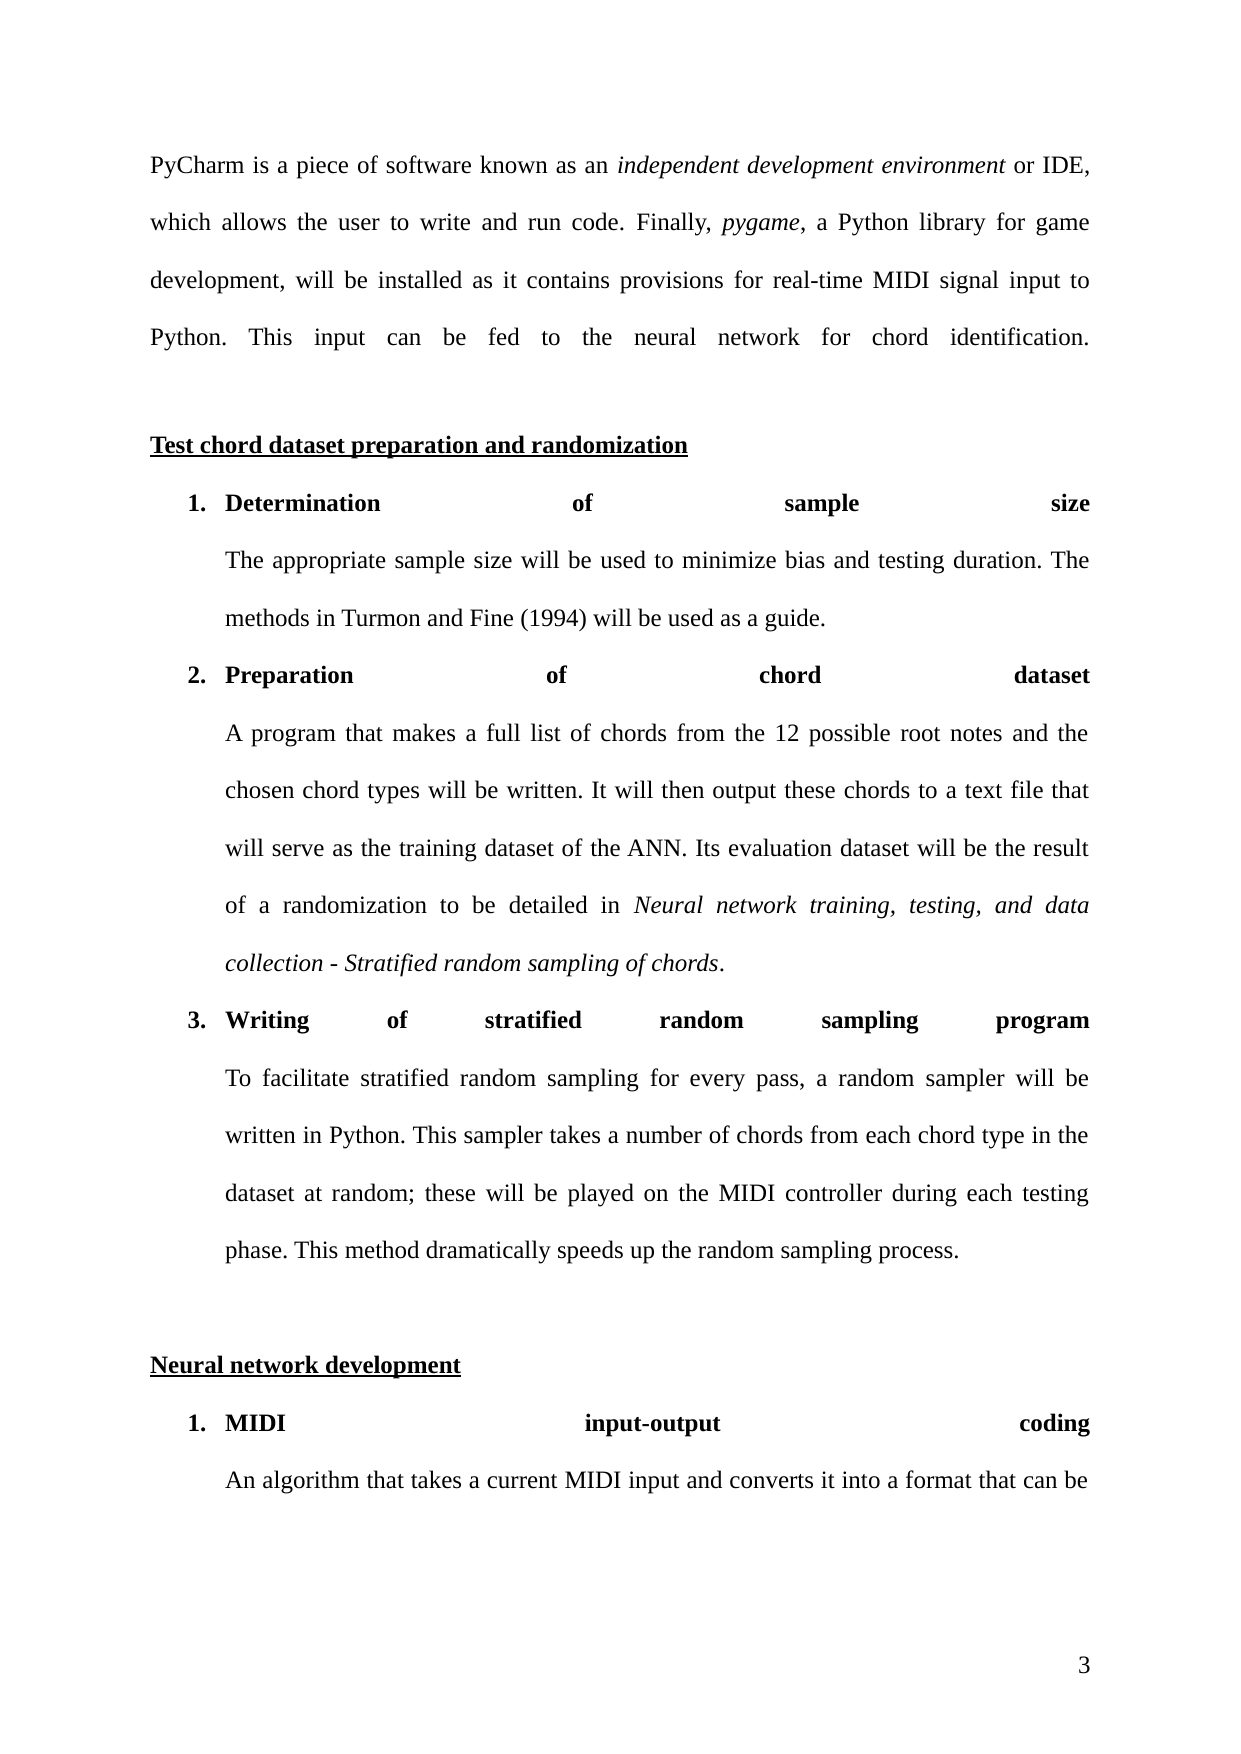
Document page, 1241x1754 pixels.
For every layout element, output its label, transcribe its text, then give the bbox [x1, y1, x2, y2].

text PyCharm is a piece of software known as an independent development environment or IDE, which allows the user to write and run code. Finally, pygame, a Python library for game development, will be installed as it contains provisions for real-time MIDI signal input to Python. This input can be fed to the neural network for chord identification. [150, 150, 1090, 404]
list Preparation of chord dataset A program that makes a full list of chords from the 12 possible root notes and the chosen chord types will be written. It will then output these chords to a text file that will serve as the training dataset of the ANN. Its evaluation dataset will be the result of a randomization to be detailed in Neural network training, testing, and data collection - Stratified random sampling of chords. [187, 660, 1090, 977]
text Test chord dataset preparation and randomization [150, 430, 1090, 459]
text Neural network development [150, 1350, 1090, 1379]
list Writing of stratified random sampling program To facilitate stratified random sampling for every pass, a random sampler will be written in Python. This sampler takes a number of chords from each chord type in the dataset at random; these will be played on the MIDI controller during each testing phase. This method dramatically speeds up the random sampling process. [187, 1005, 1090, 1264]
list MIDI input-output coding An algorithm that takes a current MIDI input and converts it into a format that can be [187, 1408, 1090, 1494]
list Determination of sample size The appropriate sample size will be used to minimize bias and testing duration. The methods in Turmon and Fine (1994) will be used as a guide. [187, 488, 1090, 632]
